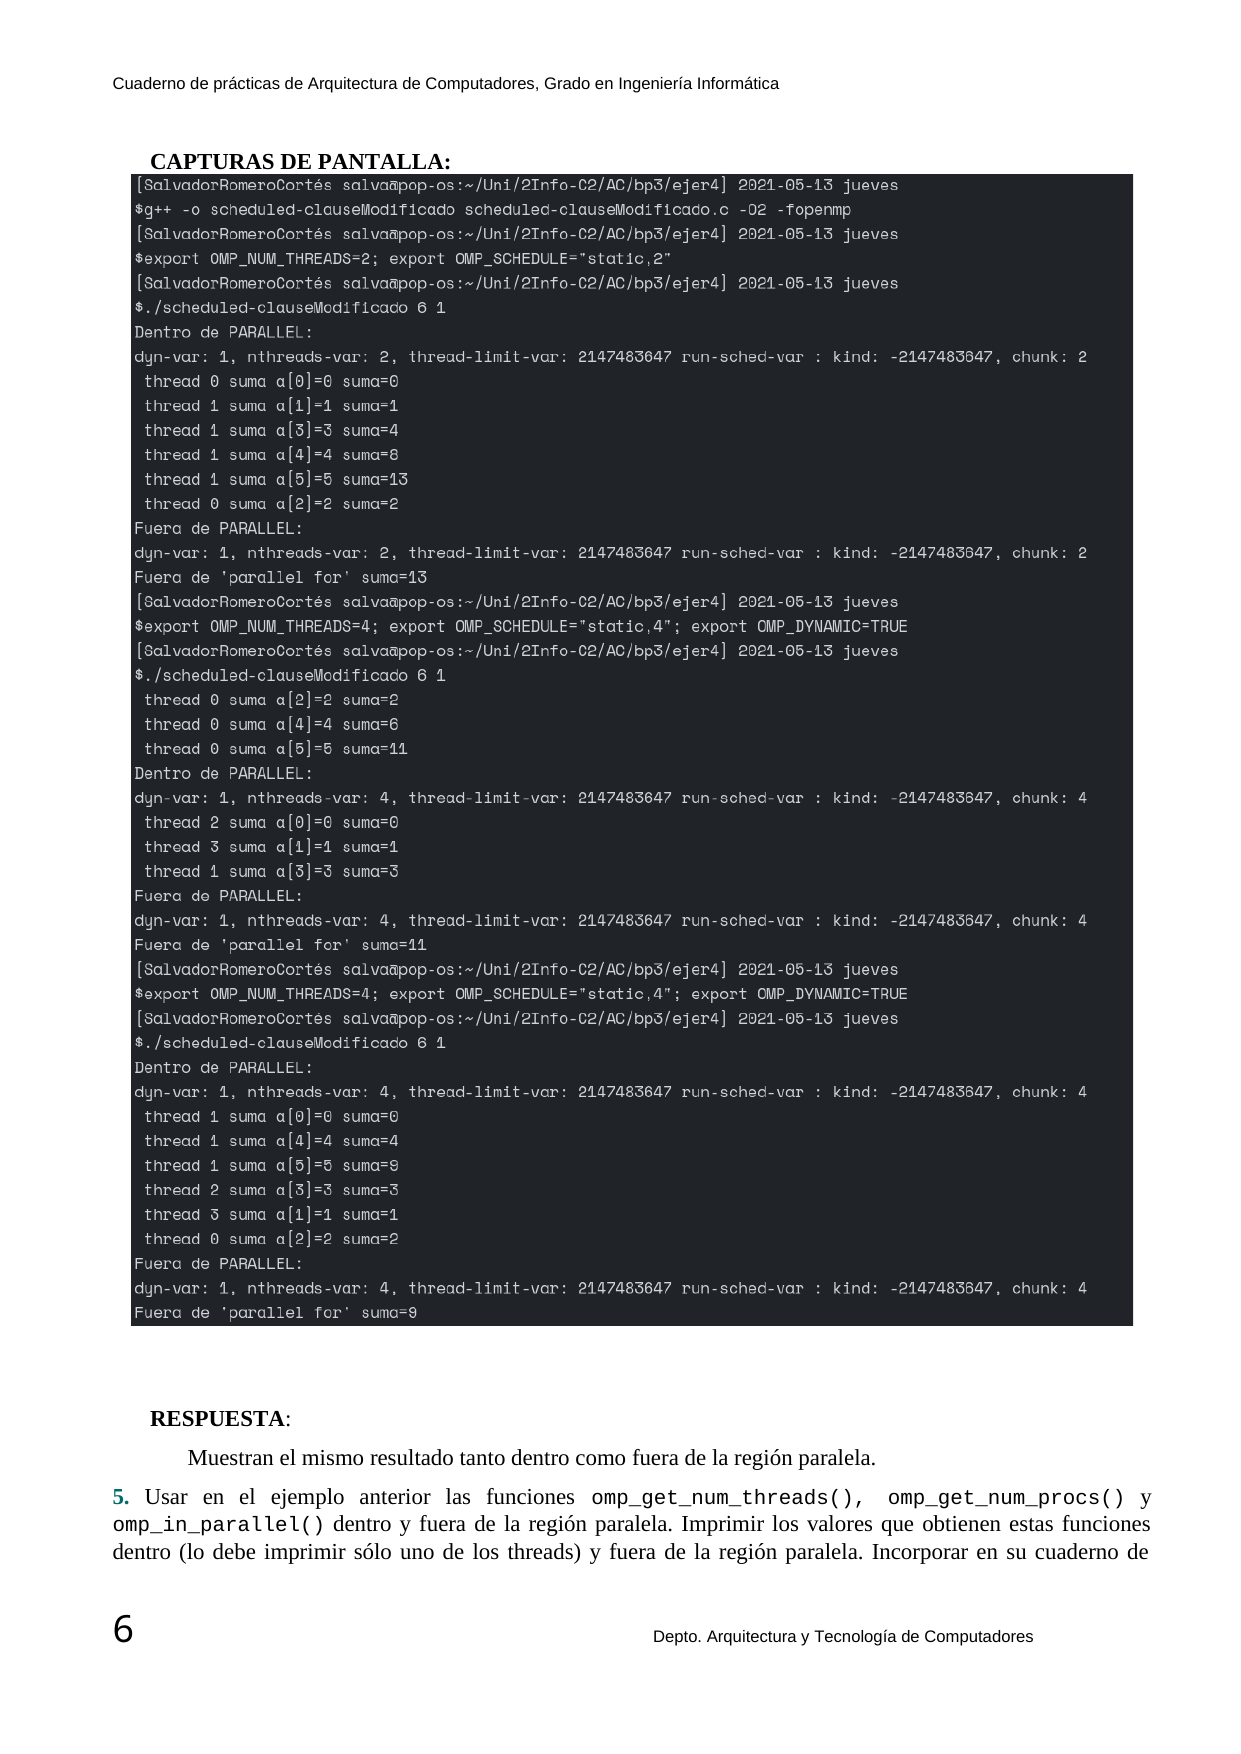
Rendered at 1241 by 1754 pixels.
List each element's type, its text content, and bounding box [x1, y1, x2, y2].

text RESPUESTA: [150, 1405, 1152, 1431]
list Muestran el mismo resultado tanto dentro como fuera de la región paralela. [187, 1444, 1152, 1470]
picture [131, 174, 1134, 1326]
text CAPTURAS DE PANTALLA: [150, 148, 1152, 174]
list 5. Usar en el ejemplo anterior las funciones omp_get_num_threads(), omp_get_num_procs() y omp_in_parallel() dentro y fuera de la región paralela. Imprimir los valores que obtienen estas funciones dentro (lo debe imprimir sólo uno de los threads) y fuera de la región paralela. Incorporar en su cuaderno de [112, 1483, 1152, 1564]
